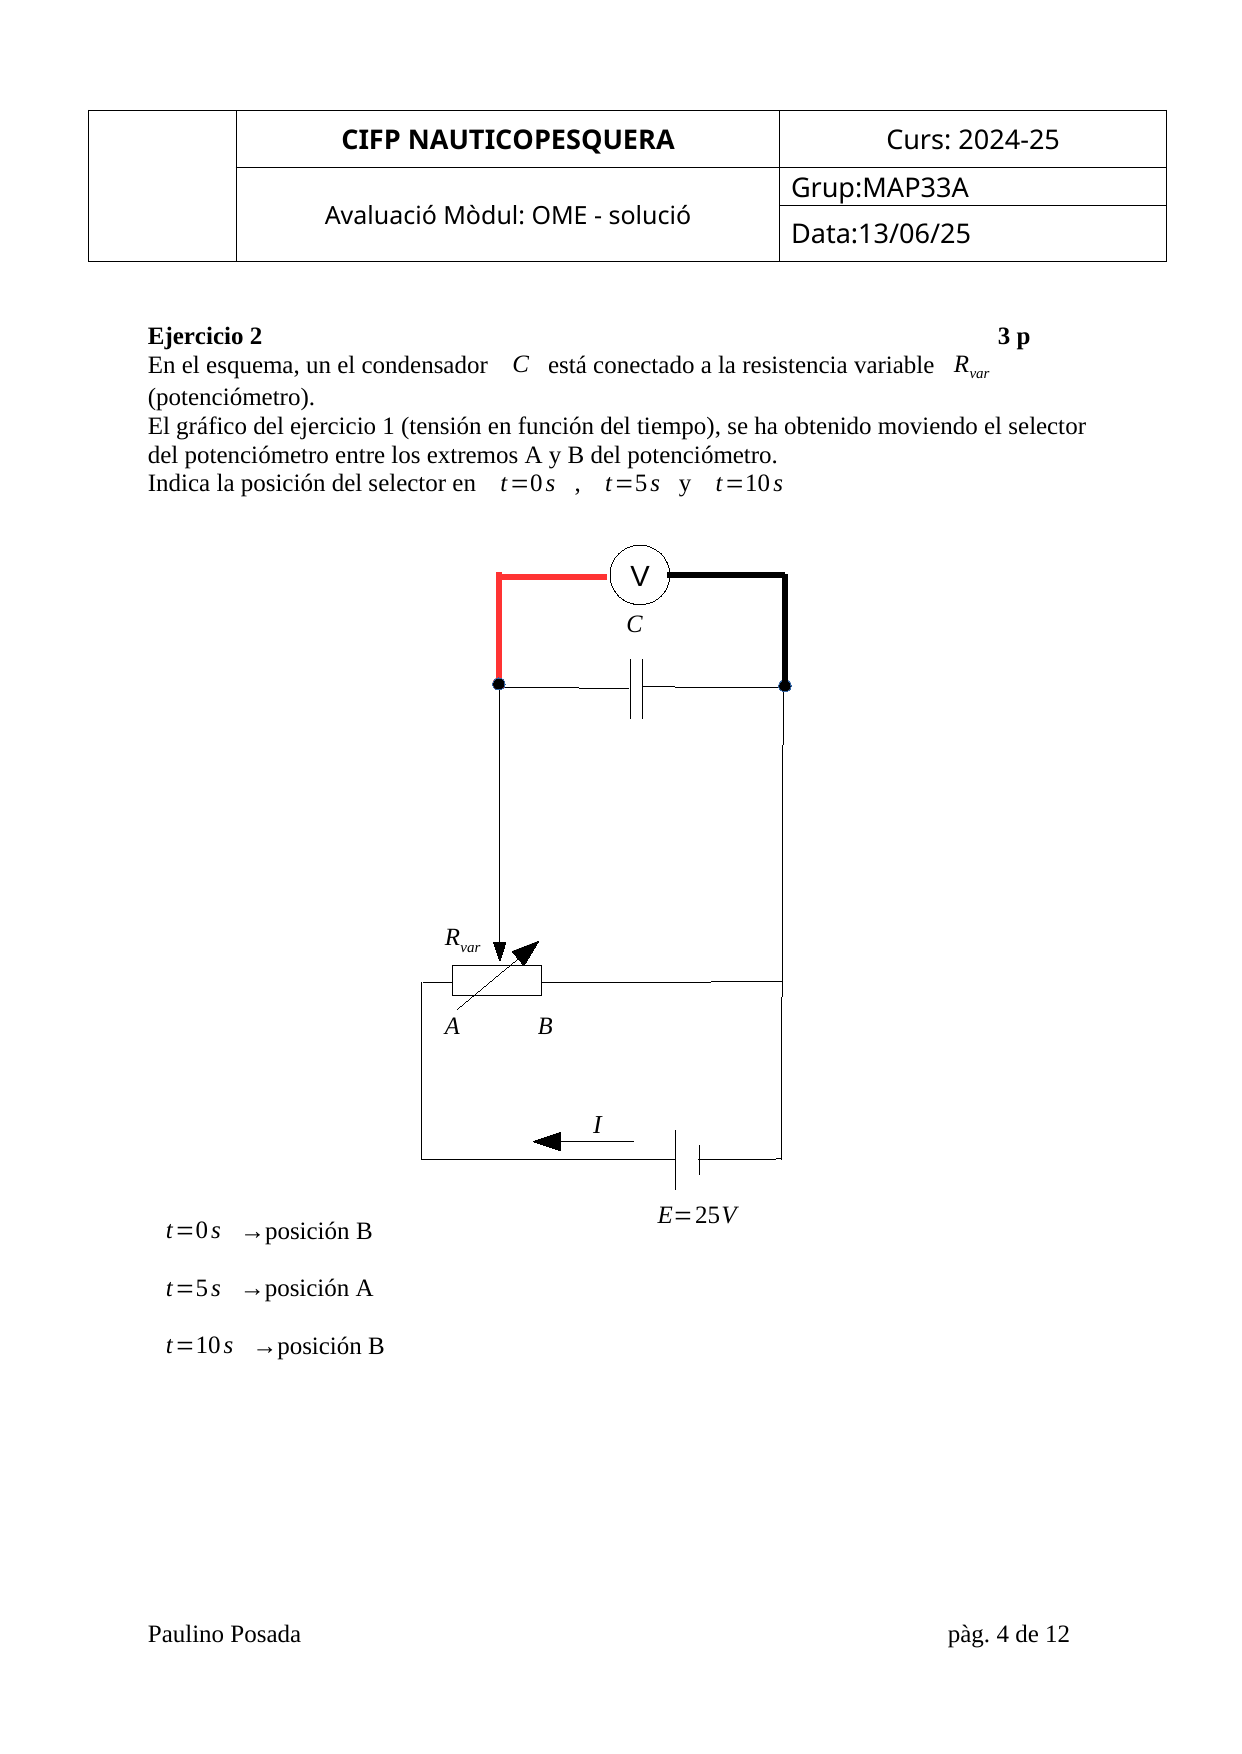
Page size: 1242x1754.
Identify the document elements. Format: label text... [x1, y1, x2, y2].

text →posición B [148, 1216, 1094, 1245]
text El gráfico del ejercicio 1 (tensión en función del tiempo), se ha obtenido moviendo el selector del potenciómetro entre los extremos A y B del potenciómetro. [148, 411, 1094, 468]
text →posición A [148, 1273, 1094, 1302]
text →posición B [148, 1331, 1094, 1360]
text En el esquema, un el condensador está conectado a la resistencia variable(potenciómetro). [148, 350, 1094, 411]
text Ejercicio 2 3 p [148, 321, 1094, 350]
text Indica la posición del selector en , y [148, 468, 1094, 497]
